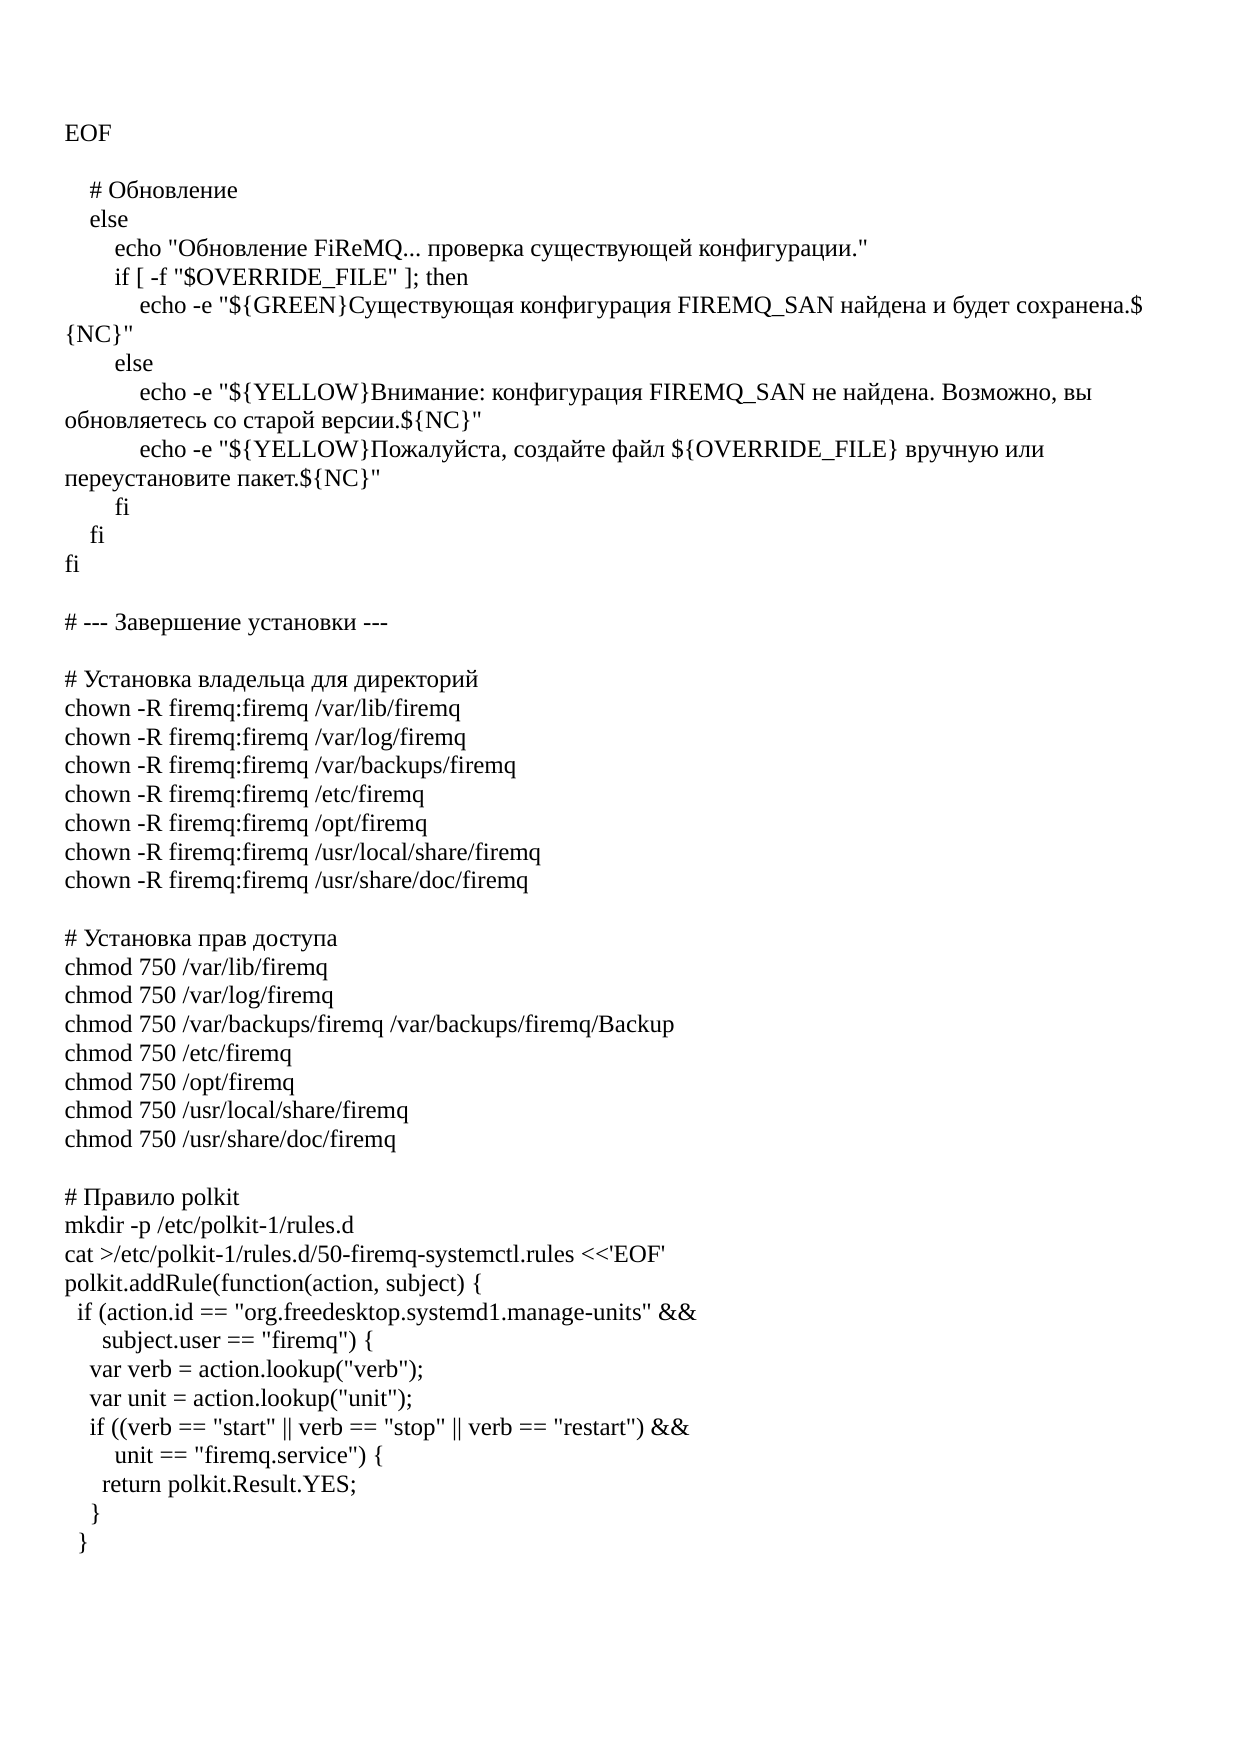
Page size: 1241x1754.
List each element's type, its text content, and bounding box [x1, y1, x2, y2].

text echo -e "${YELLOW}Пожалуйста, создайте файл ${OVERRIDE_FILE} вручную или переустановите пакет.${NC}" [64, 434, 1168, 492]
text } [64, 1498, 1168, 1527]
text mkdir -p /etc/polkit-1/rules.d [64, 1211, 1168, 1239]
text return polkit.Result.YES; [64, 1469, 1168, 1498]
text if (action.id == "org.freedesktop.systemd1.manage-units" && [64, 1297, 1168, 1326]
text } [64, 1527, 1168, 1556]
text cat >/etc/polkit-1/rules.d/50-firemq-systemctl.rules <<'EOF' [64, 1239, 1168, 1268]
text chmod 750 /opt/firemq [64, 1067, 1168, 1096]
text chmod 750 /var/lib/firemq [64, 952, 1168, 981]
text # Установка прав доступа [64, 923, 1168, 952]
text polkit.addRule(function(action, subject) { [64, 1268, 1168, 1297]
text chown -R firemq:firemq /var/lib/firemq [64, 693, 1168, 722]
text echo -e "${GREEN}Существующая конфигурация FIREMQ_SAN найдена и будет сохранена.${NC}" [64, 291, 1168, 348]
text chmod 750 /var/backups/firemq /var/backups/firemq/Backup [64, 1009, 1168, 1038]
text chmod 750 /usr/share/doc/firemq [64, 1124, 1168, 1153]
text # Правило polkit [64, 1182, 1168, 1211]
text chown -R firemq:firemq /usr/share/doc/firemq [64, 866, 1168, 894]
text chown -R firemq:firemq /opt/firemq [64, 808, 1168, 837]
text var verb = action.lookup("verb"); [64, 1354, 1168, 1383]
text fi [64, 492, 1168, 521]
text unit == "firemq.service") { [64, 1441, 1168, 1469]
text chown -R firemq:firemq /var/backups/firemq [64, 751, 1168, 779]
text fi [64, 549, 1168, 578]
text chmod 750 /etc/firemq [64, 1038, 1168, 1067]
text # --- Завершение установки --- [64, 607, 1168, 636]
text chmod 750 /var/log/firemq [64, 981, 1168, 1009]
text chown -R firemq:firemq /usr/local/share/firemq [64, 837, 1168, 866]
text echo "Обновление FiReMQ... проверка существующей конфигурации." [64, 233, 1168, 262]
text # Обновление [64, 176, 1168, 204]
text chown -R firemq:firemq /var/log/firemq [64, 722, 1168, 751]
text EOF [64, 118, 1168, 147]
text subject.user == "firemq") { [64, 1326, 1168, 1354]
text else [64, 348, 1168, 377]
text echo -e "${YELLOW}Внимание: конфигурация FIREMQ_SAN не найдена. Возможно, вы обновляетесь со старой версии.${NC}" [64, 377, 1168, 434]
text # Установка владельца для директорий [64, 664, 1168, 693]
text if ((verb == "start" || verb == "stop" || verb == "restart") && [64, 1412, 1168, 1441]
text fi [64, 521, 1168, 549]
text else [64, 204, 1168, 233]
text if [ -f "$OVERRIDE_FILE" ]; then [64, 262, 1168, 291]
text chmod 750 /usr/local/share/firemq [64, 1096, 1168, 1124]
text chown -R firemq:firemq /etc/firemq [64, 779, 1168, 808]
text var unit = action.lookup("unit"); [64, 1383, 1168, 1412]
